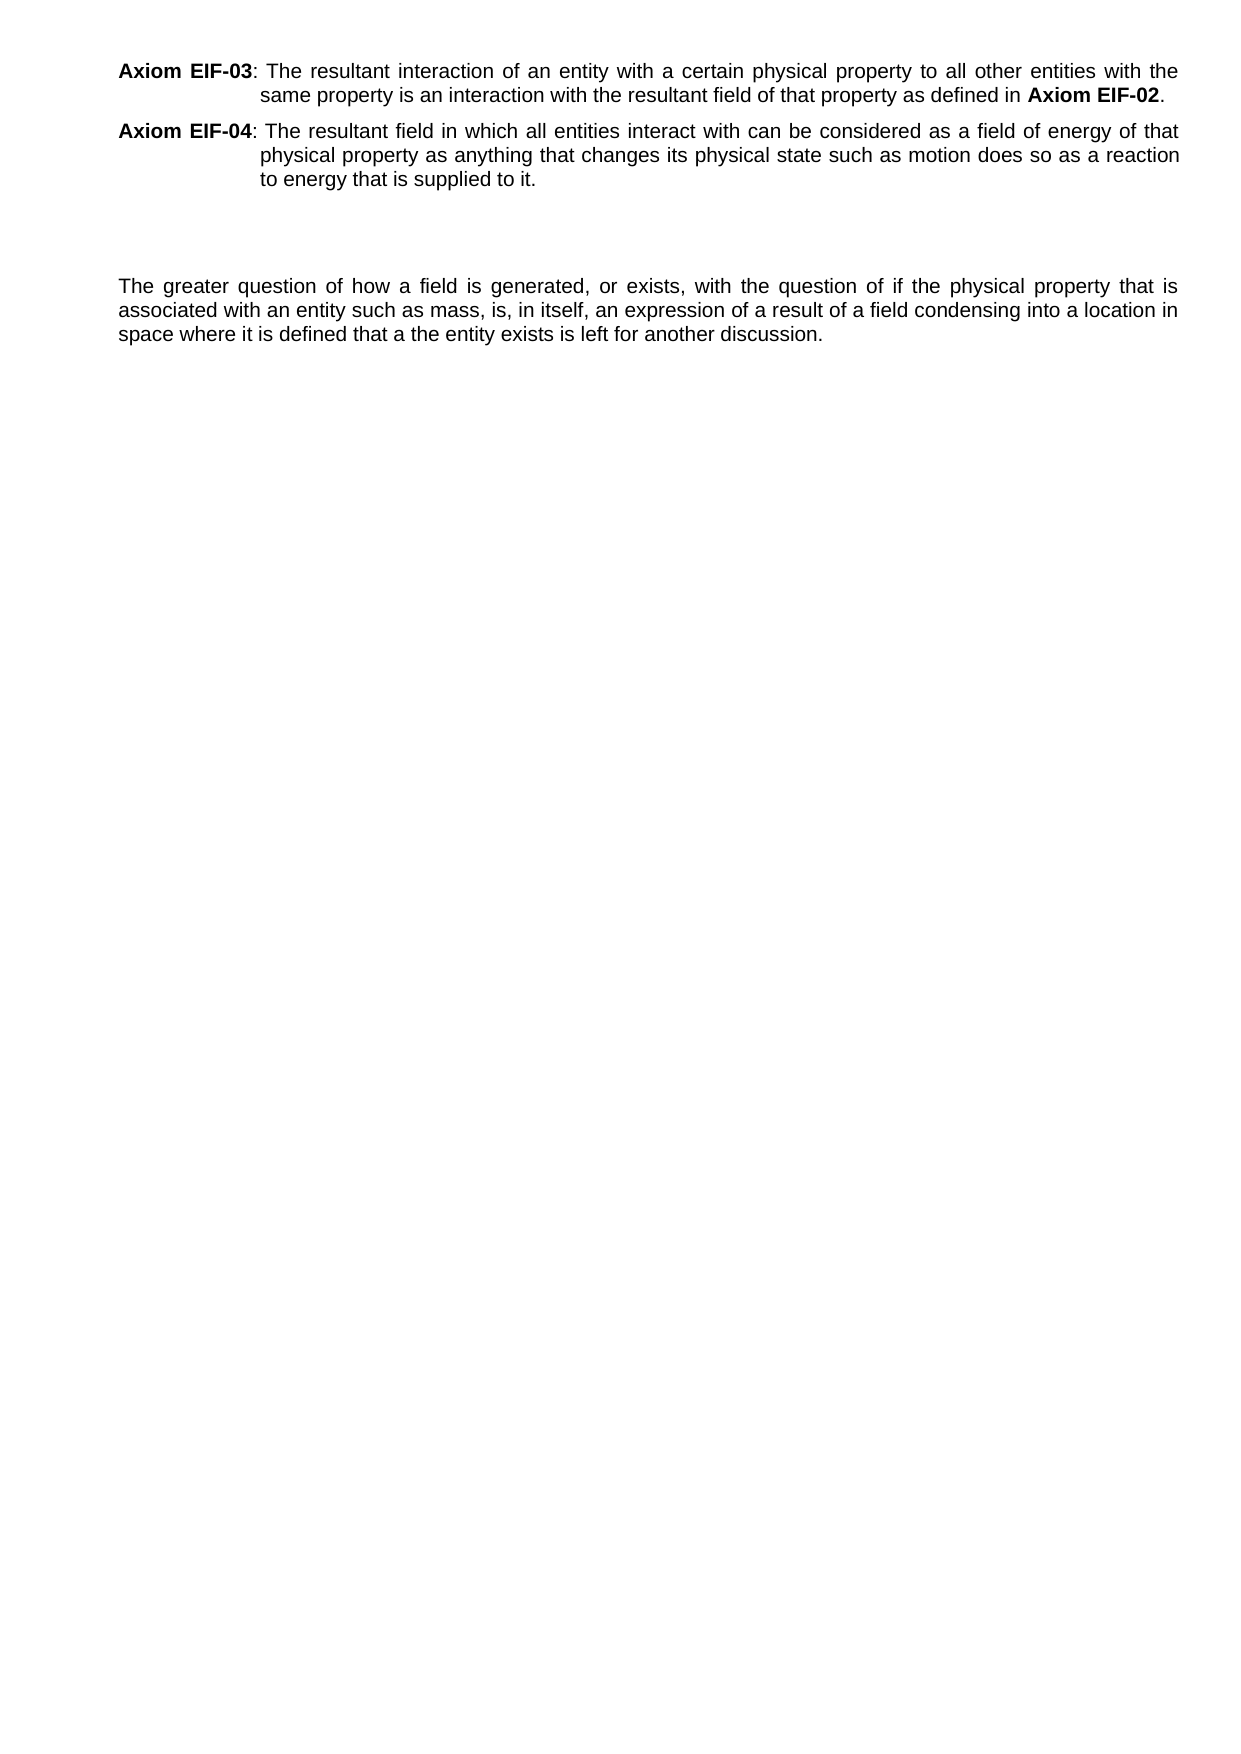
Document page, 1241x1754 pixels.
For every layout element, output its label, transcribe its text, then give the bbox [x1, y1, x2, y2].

text The greater question of how a field is generated, or exists, with the question of if the physical property that is associated with an entity such as mass, is, in itself, an expression of a result of a field condensing into a location in space where it is defined that a the entity exists is left for another discussion. [118, 274, 1181, 346]
text Axiom EIF-04: The resultant field in which all entities interact with can be considered as a field of energy of that physical property as anything that changes its physical state such as motion does so as a reaction to energy that is supplied to it. [118, 119, 1181, 191]
text Axiom EIF-03: The resultant interaction of an entity with a certain physical property to all other entities with the same property is an interaction with the resultant field of that property as defined in Axiom EIF-02. [118, 59, 1181, 107]
